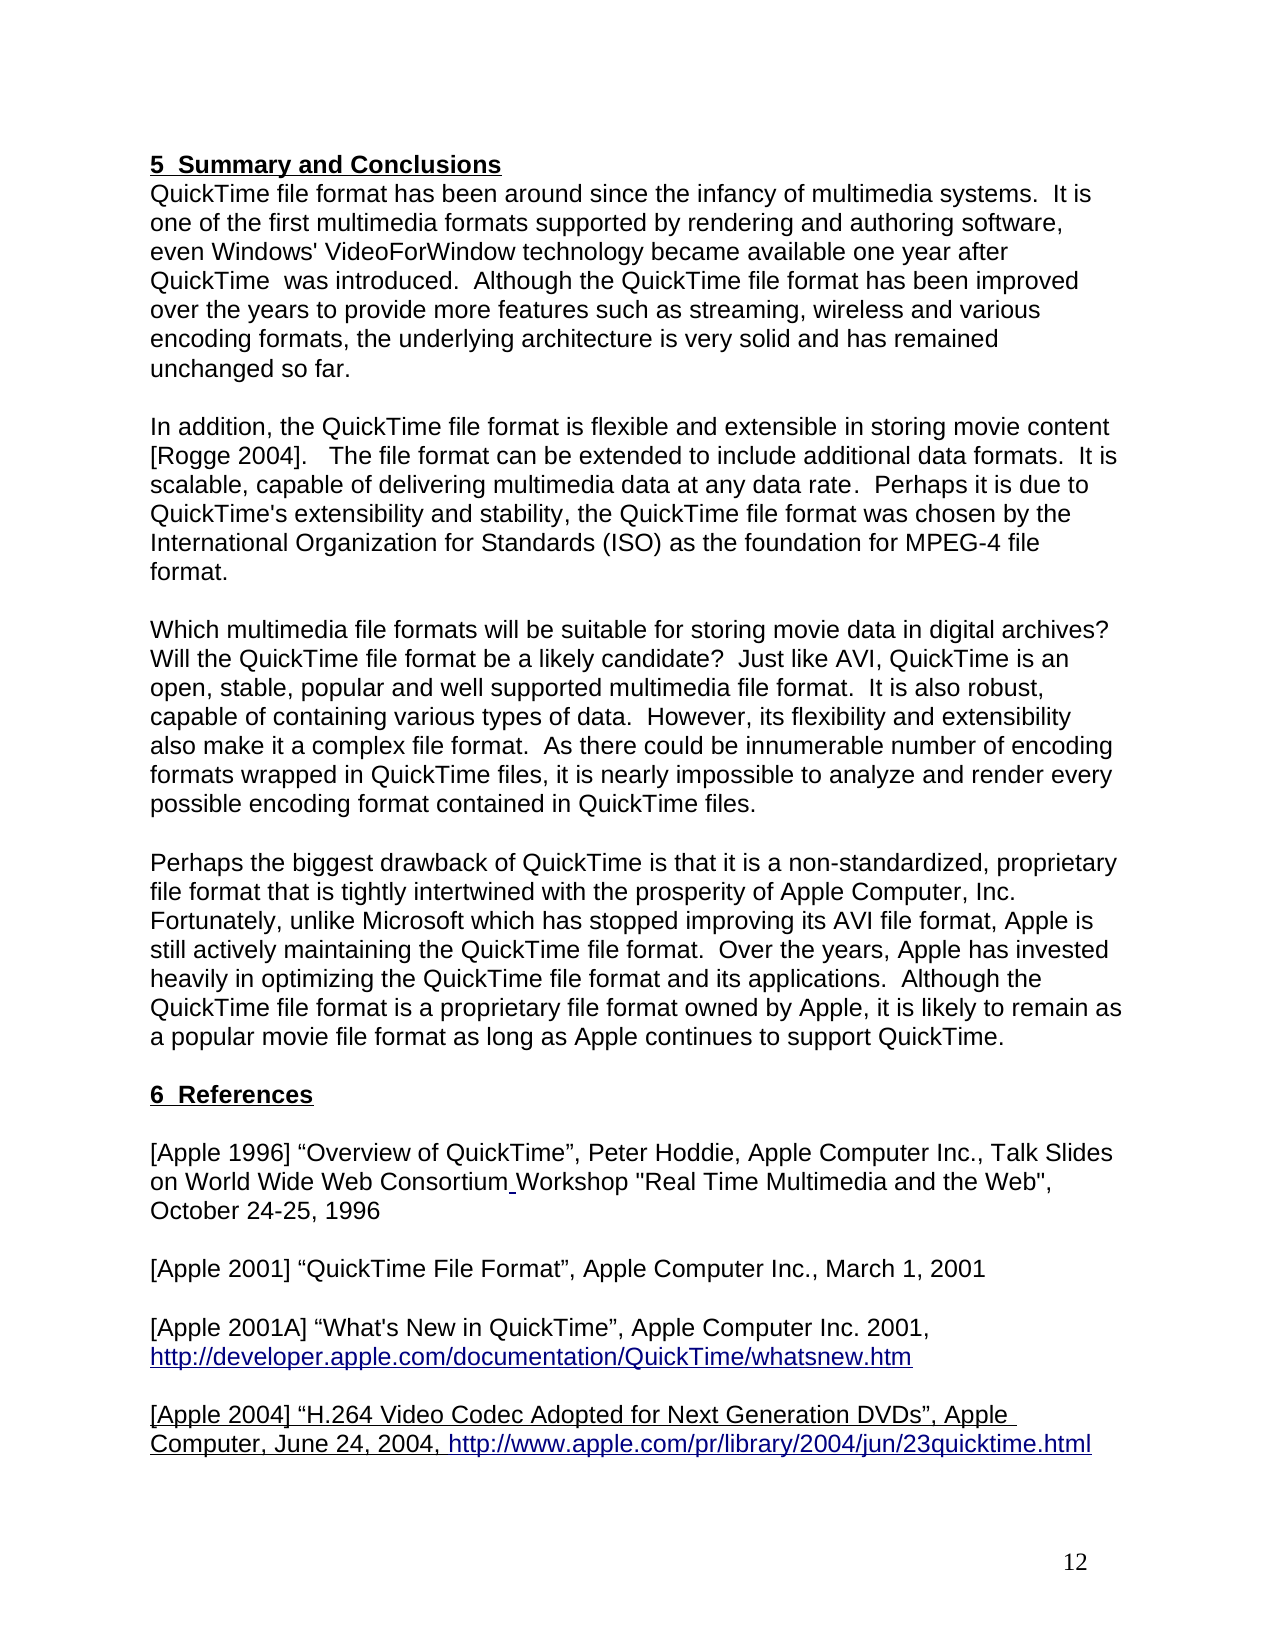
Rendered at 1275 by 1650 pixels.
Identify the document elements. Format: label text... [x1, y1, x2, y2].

text [Apple 2001A] “What's New in QuickTime”, Apple Computer Inc. 2001, [150, 1312, 1125, 1342]
text [Apple 2004] “H.264 Video Codec Adopted for Next Generation DVDs”, Apple Computer, June 24, 2004, http://www.apple.com/pr/library/2004/jun/23quicktime.html [150, 1400, 1125, 1458]
text [Apple 1996] “Overview of QuickTime”, Peter Hoddie, Apple Computer Inc., Talk Slides on World Wide Web Consortium Workshop "Real Time Multimedia and the Web", October 24-25, 1996 [150, 1138, 1125, 1225]
text Which multimedia file formats will be suitable for storing movie data in digital archives? Will the QuickTime file format be a likely candidate? Just like AVI, QuickTime is an open, stable, popular and well supported multimedia file format. It is also robust, capable of containing various types of data. However, its flexibility and extensibility also make it a complex file format. As there could be innumerable number of encoding formats wrapped in QuickTime files, it is nearly impossible to analyze and render every possible encoding format contained in QuickTime files. [150, 615, 1125, 818]
text http://developer.apple.com/documentation/QuickTime/whatsnew.htm [150, 1342, 1125, 1371]
subtitle 5 Summary and Conclusions [150, 150, 1125, 179]
text 6 References [150, 1080, 1125, 1109]
text In addition, the QuickTime file format is flexible and extensible in storing movie content [Rogge 2004]. The file format can be extended to include additional data formats. It is scalable, capable of delivering multimedia data at any data rate. Perhaps it is due to QuickTime's extensibility and stability, the QuickTime file format was chosen by the International Organization for Standards (ISO) as the foundation for MPEG-4 file format. [150, 412, 1125, 586]
text [Apple 2001] “QuickTime File Format”, Apple Computer Inc., March 1, 2001 [150, 1254, 1125, 1283]
text Perhaps the biggest drawback of QuickTime is that it is a non-standardized, proprietary file format that is tightly intertwined with the prosperity of Apple Computer, Inc. Fortunately, unlike Microsoft which has stopped improving its AVI file format, Apple is still actively maintaining the QuickTime file format. Over the years, Apple has invested heavily in optimizing the QuickTime file format and its applications. Although the QuickTime file format is a proprietary file format owned by Apple, it is likely to remain as a popular movie file format as long as Apple continues to support QuickTime. [150, 847, 1125, 1051]
text QuickTime file format has been around since the infancy of multimedia systems. It is one of the first multimedia formats supported by rendering and authoring software, even Windows' VideoForWindow technology became available one year after QuickTime was introduced. Although the QuickTime file format has been improved over the years to provide more features such as streaming, wireless and various encoding formats, the underlying architecture is very solid and has remained unchanged so far. [150, 179, 1125, 382]
